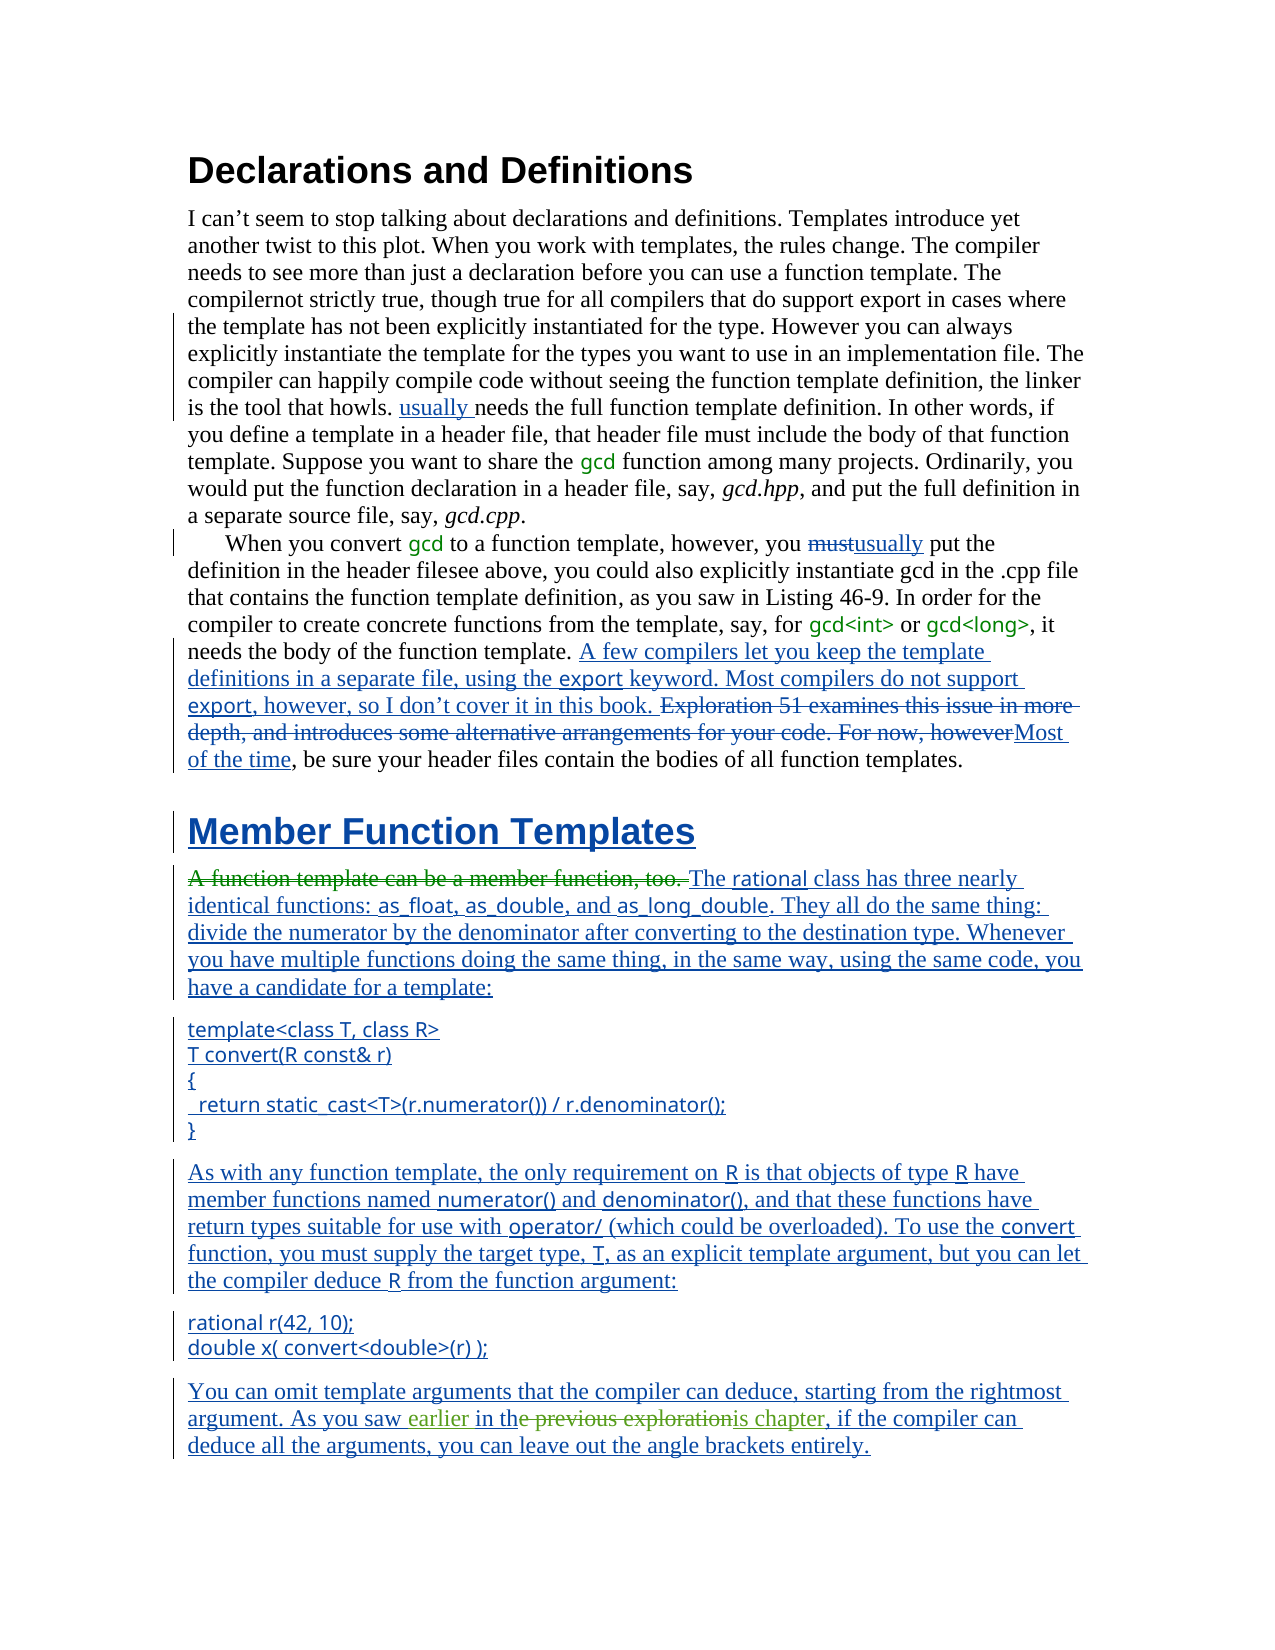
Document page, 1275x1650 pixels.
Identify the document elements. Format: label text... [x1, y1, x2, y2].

subtitle Member Function Templates [187, 811, 1087, 852]
text You can omit template arguments that the compiler can deduce, starting from the rightmost argument. As you saw earlier in this chapter, if the compiler can deduce all the arguments, you can leave out the angle brackets entirely. [187, 1377, 1087, 1459]
subtitle Declarations and Definitions [187, 150, 1087, 192]
text rational r(42, 10); [187, 1311, 1072, 1336]
text } [187, 1117, 1072, 1142]
text I can’t seem to stop talking about declarations and definitions. Templates introduce yet another twist to this plot. When you work with templates, the rules change. The compiler needs to see more than just a declaration before you can use a function template. The compilernot strictly true, though true for all compilers that do support export in cases where the template has not been explicitly instantiated for the type. However you can always explicitly instantiate the template for the types you want to use in an implementation file. The compiler can happily compile code without seeing the function template definition, the linker is the tool that howls. usually needs the full function template definition. In other words, if you define a template in a header file, that header file must include the body of that function template. Suppose you want to share the gcd function among many projects. Ordinarily, you would put the function declaration in a header file, say, gcd.hpp, and put the full definition in a separate source file, say, gcd.cpp. [187, 204, 1087, 529]
text The rational class has three nearly identical functions: as_float, as_double, and as_long_double. They all do the same thing: divide the numerator by the denominator after converting to the destination type. Whenever you have multiple functions doing the same thing, in the same way, using the same code, you have a candidate for a template: [187, 865, 1087, 1000]
text return static_cast<T>(r.numerator()) / r.denominator(); [187, 1092, 1072, 1117]
text template<class T, class R> [187, 1017, 1072, 1042]
text double x( convert<double>(r) ); [187, 1336, 1072, 1361]
text As with any function template, the only requirement on R is that objects of type R have member functions named numerator() and denominator(), and that these functions have return types suitable for use with operator/ (which could be overloaded). To use the convert function, you must supply the target type, T, as an explicit template argument, but you can let [187, 1159, 1087, 1263]
text When you convert gcd to a function template, however, you usually put the definition in the header filesee above, you could also explicitly instantiate gcd in the .cpp file that contains the function template definition, as you saw in Listing 46-9. In order for the compiler to create concrete functions from the template, say, for gcd<int> or gcd<long>, it needs the body of the function template. A few compilers let you keep the template definitions in a separate file, using the export keyword. Most compilers do not support export, however, so I don’t cover it in this book. Most of the time, be sure your header files contain the bodies of all function templates. [187, 529, 1087, 773]
text the compiler deduce R from the function argument: [187, 1264, 1087, 1294]
text { [187, 1067, 1072, 1092]
text T convert(R const& r) [187, 1042, 1072, 1067]
